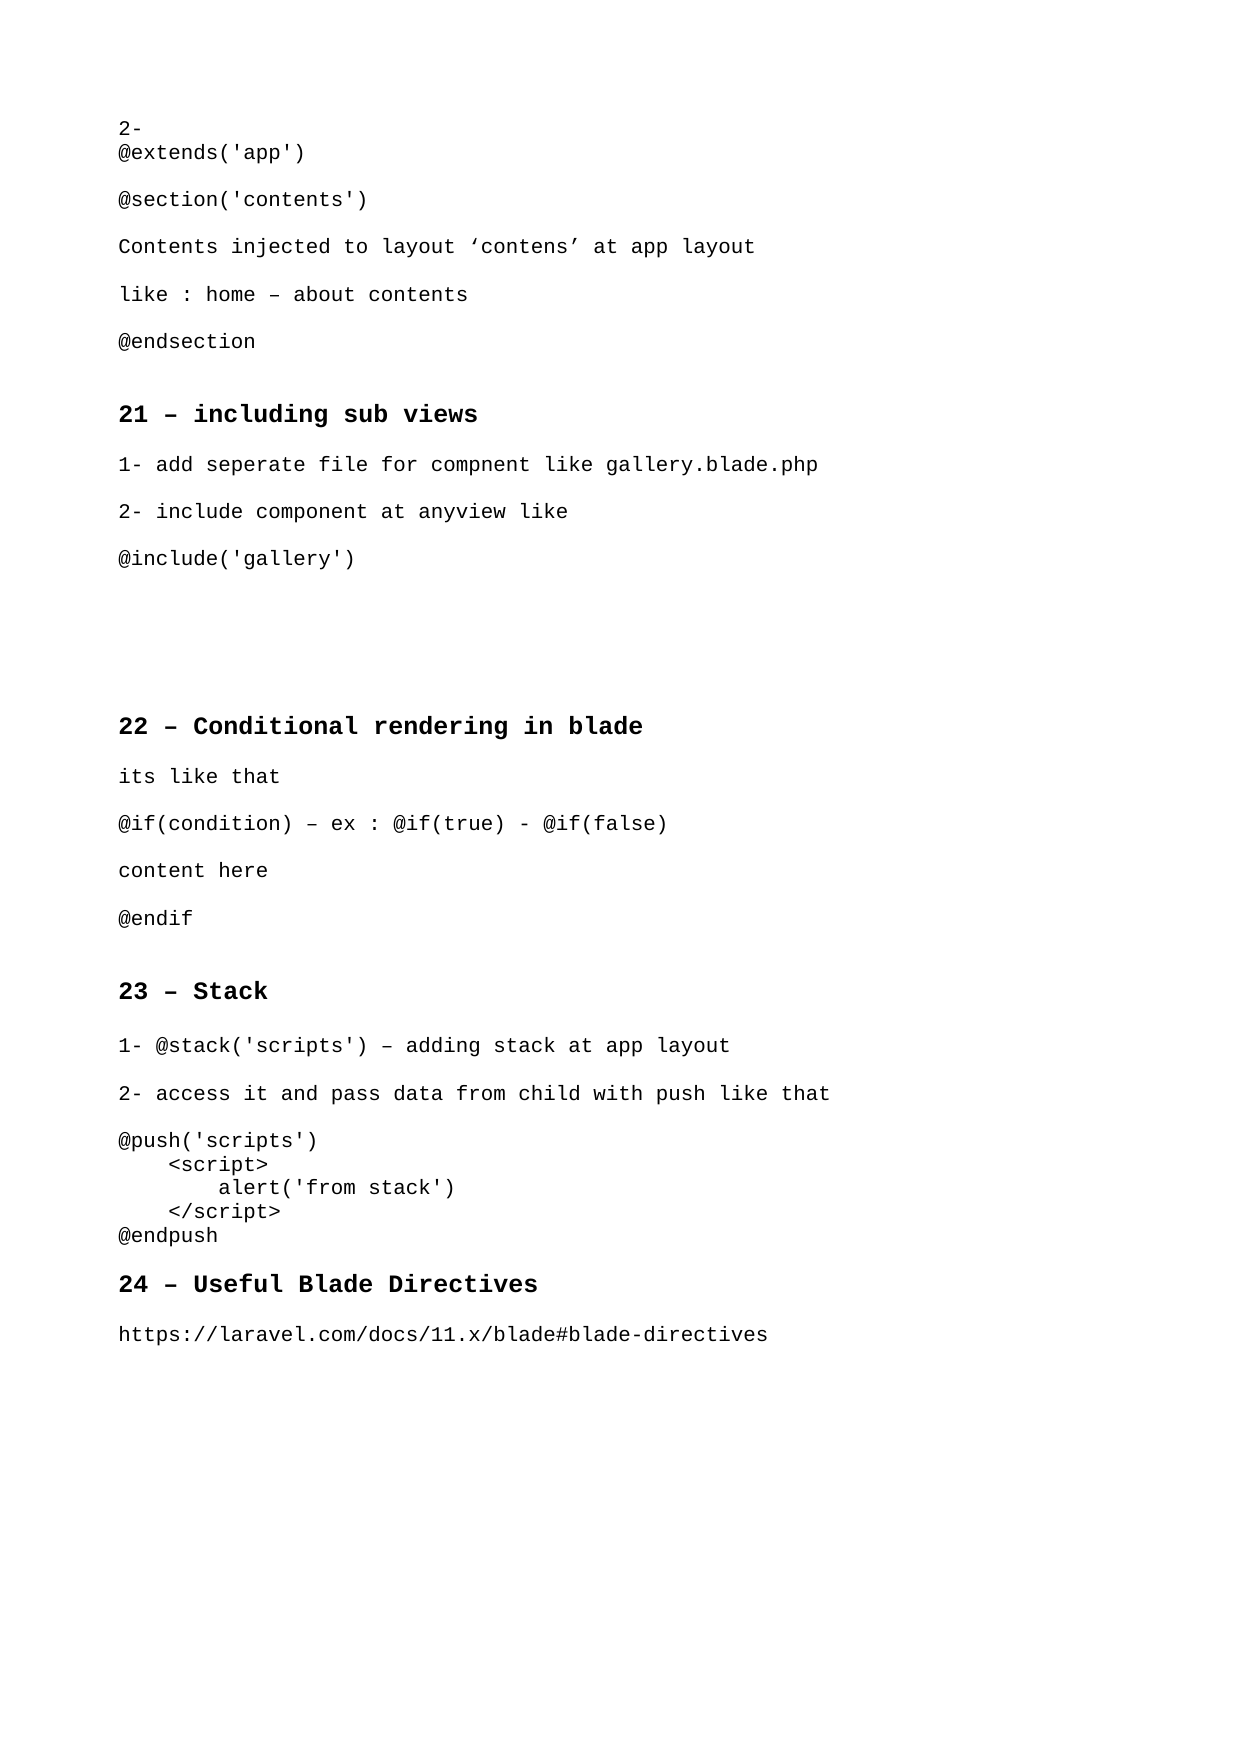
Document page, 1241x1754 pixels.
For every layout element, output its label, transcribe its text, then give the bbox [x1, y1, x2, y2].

text content here [118, 861, 1122, 884]
text </script> [118, 1201, 1122, 1224]
text alert('from stack') [118, 1177, 1122, 1201]
text its like that [118, 766, 1122, 789]
text @if(condition) – ex : @if(true) - @if(false) [118, 813, 1122, 837]
text like : home – about contents [118, 284, 1122, 307]
text 2- include component at anyview like [118, 501, 1122, 525]
text @section('contents') [118, 189, 1122, 213]
text 2- [118, 118, 1122, 142]
text @include('gallery') [118, 548, 1122, 572]
text https://laravel.com/docs/11.x/blade#blade-directives [118, 1324, 1122, 1347]
text 23 – Stack [118, 979, 1122, 1007]
text 24 – Useful Blade Directives [118, 1272, 1122, 1300]
text @endpush [118, 1224, 1122, 1248]
text @push('scripts') [118, 1130, 1122, 1154]
text Contents injected to layout ‘contens’ at app layout [118, 236, 1122, 260]
text <script> [118, 1154, 1122, 1177]
text 1- add seperate file for compnent like gallery.blade.php [118, 454, 1122, 477]
text 21 – including sub views [118, 402, 1122, 430]
text 2- access it and pass data from child with push like that [118, 1083, 1122, 1106]
text @endif [118, 908, 1122, 931]
text @endsection [118, 331, 1122, 354]
text 22 – Conditional rendering in blade [118, 714, 1122, 742]
text @extends('app') [118, 142, 1122, 165]
text 1- @stack('scripts') – adding stack at app layout [118, 1035, 1122, 1059]
